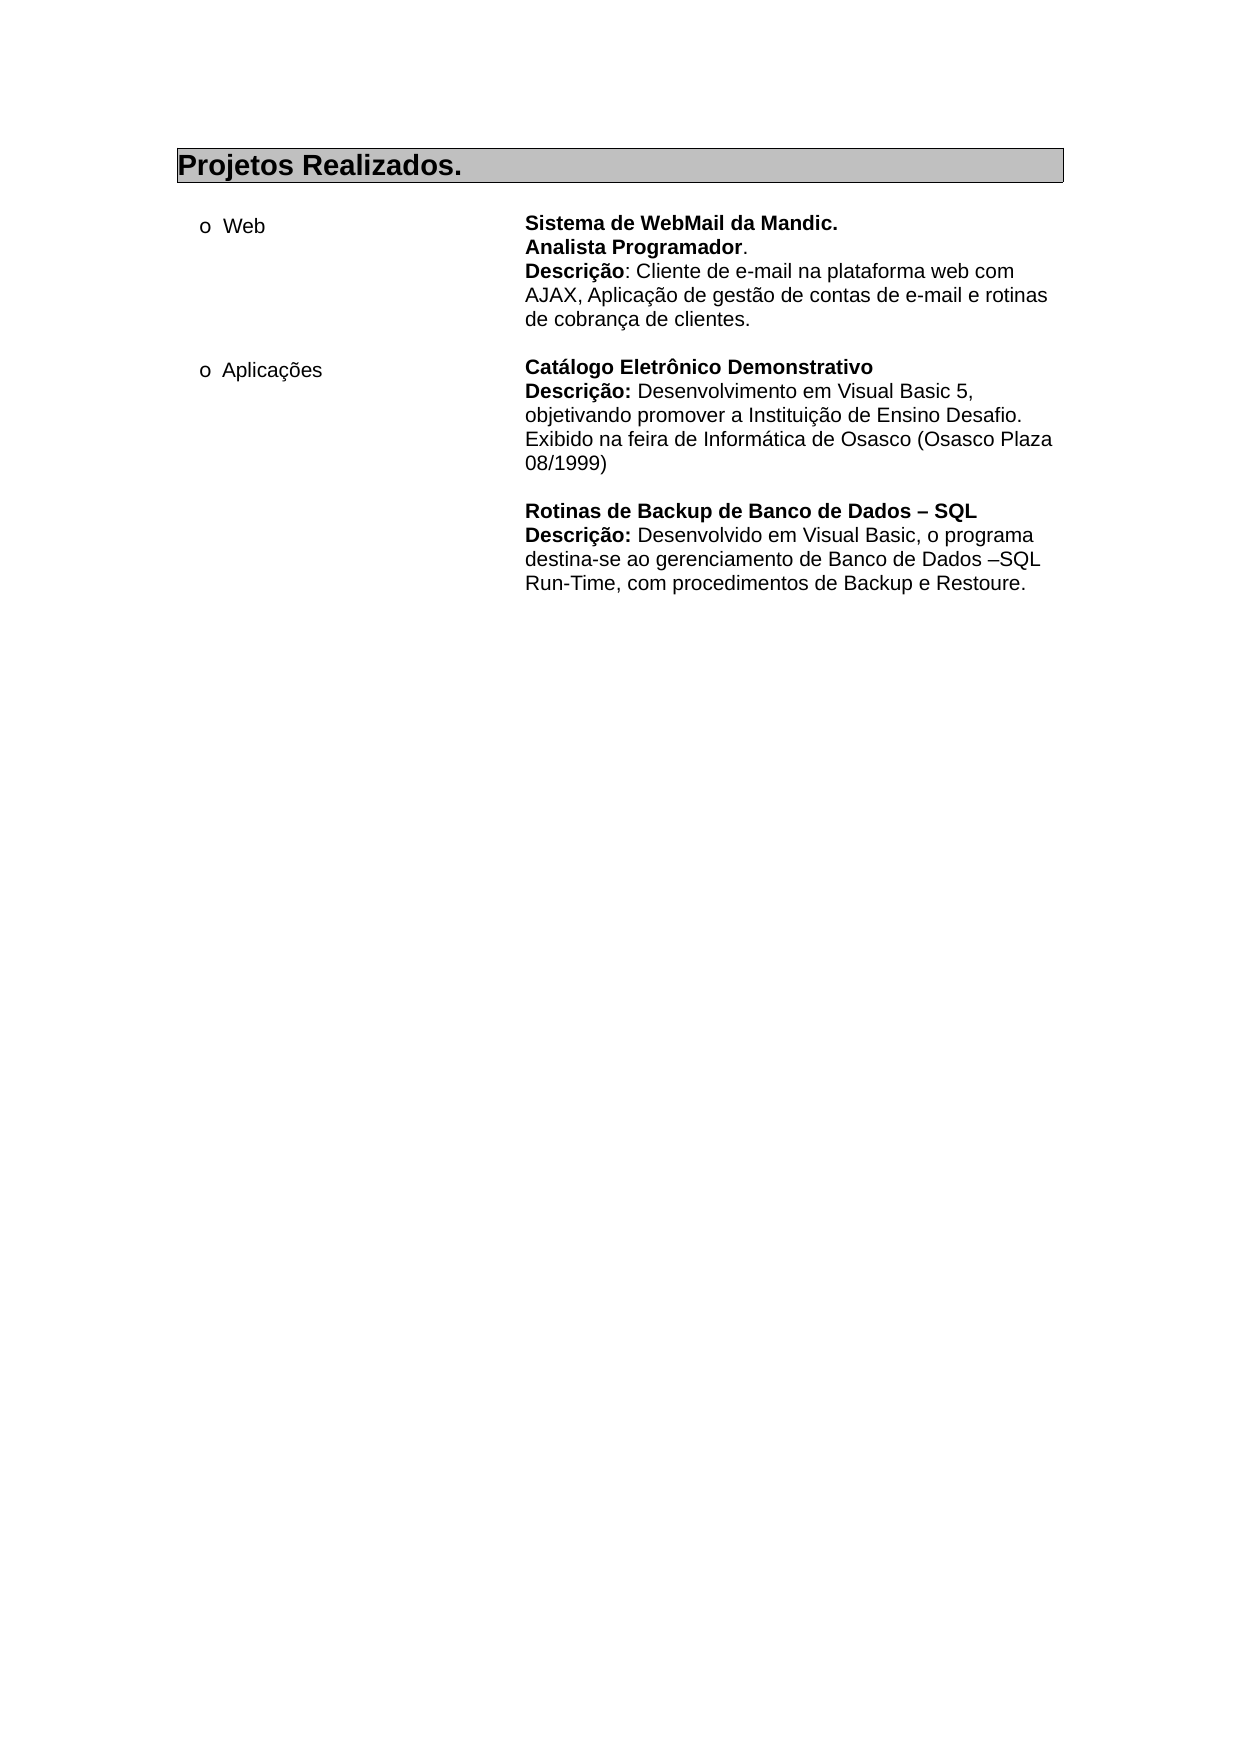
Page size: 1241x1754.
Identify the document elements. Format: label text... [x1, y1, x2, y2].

table_header Projetos Realizados. [178, 149, 1063, 182]
table_cell [525, 331, 1063, 355]
table_cell [525, 475, 1063, 498]
table_cell Catálogo Eletrônico Demonstrativo Descrição: Desenvolvimento em Visual Basic 5, objetivando promover a Instituição de Ensino Desafio. Exibido na feira de Informática de Osasco (Osasco Plaza 08/1999) [525, 355, 1063, 474]
table_cell Rotinas de Backup de Banco de Dados – SQL Descrição: Desenvolvido em Visual Basic, o programa destina-se ao gerenciamento de Banco de Dados –SQL Run-Time, com procedimentos de Backup e Restoure. [525, 499, 1063, 594]
table_cell [177, 499, 525, 594]
table_cell [177, 331, 525, 355]
table_header Web [177, 211, 525, 331]
table_cell Aplicações [177, 355, 525, 474]
table_header Sistema de WebMail da Mandic. Analista Programador. Descrição: Cliente de e-mail na plataforma web com AJAX, Aplicação de gestão de contas de e-mail e rotinas de cobrança de clientes. [525, 211, 1063, 331]
table_cell [177, 475, 525, 498]
